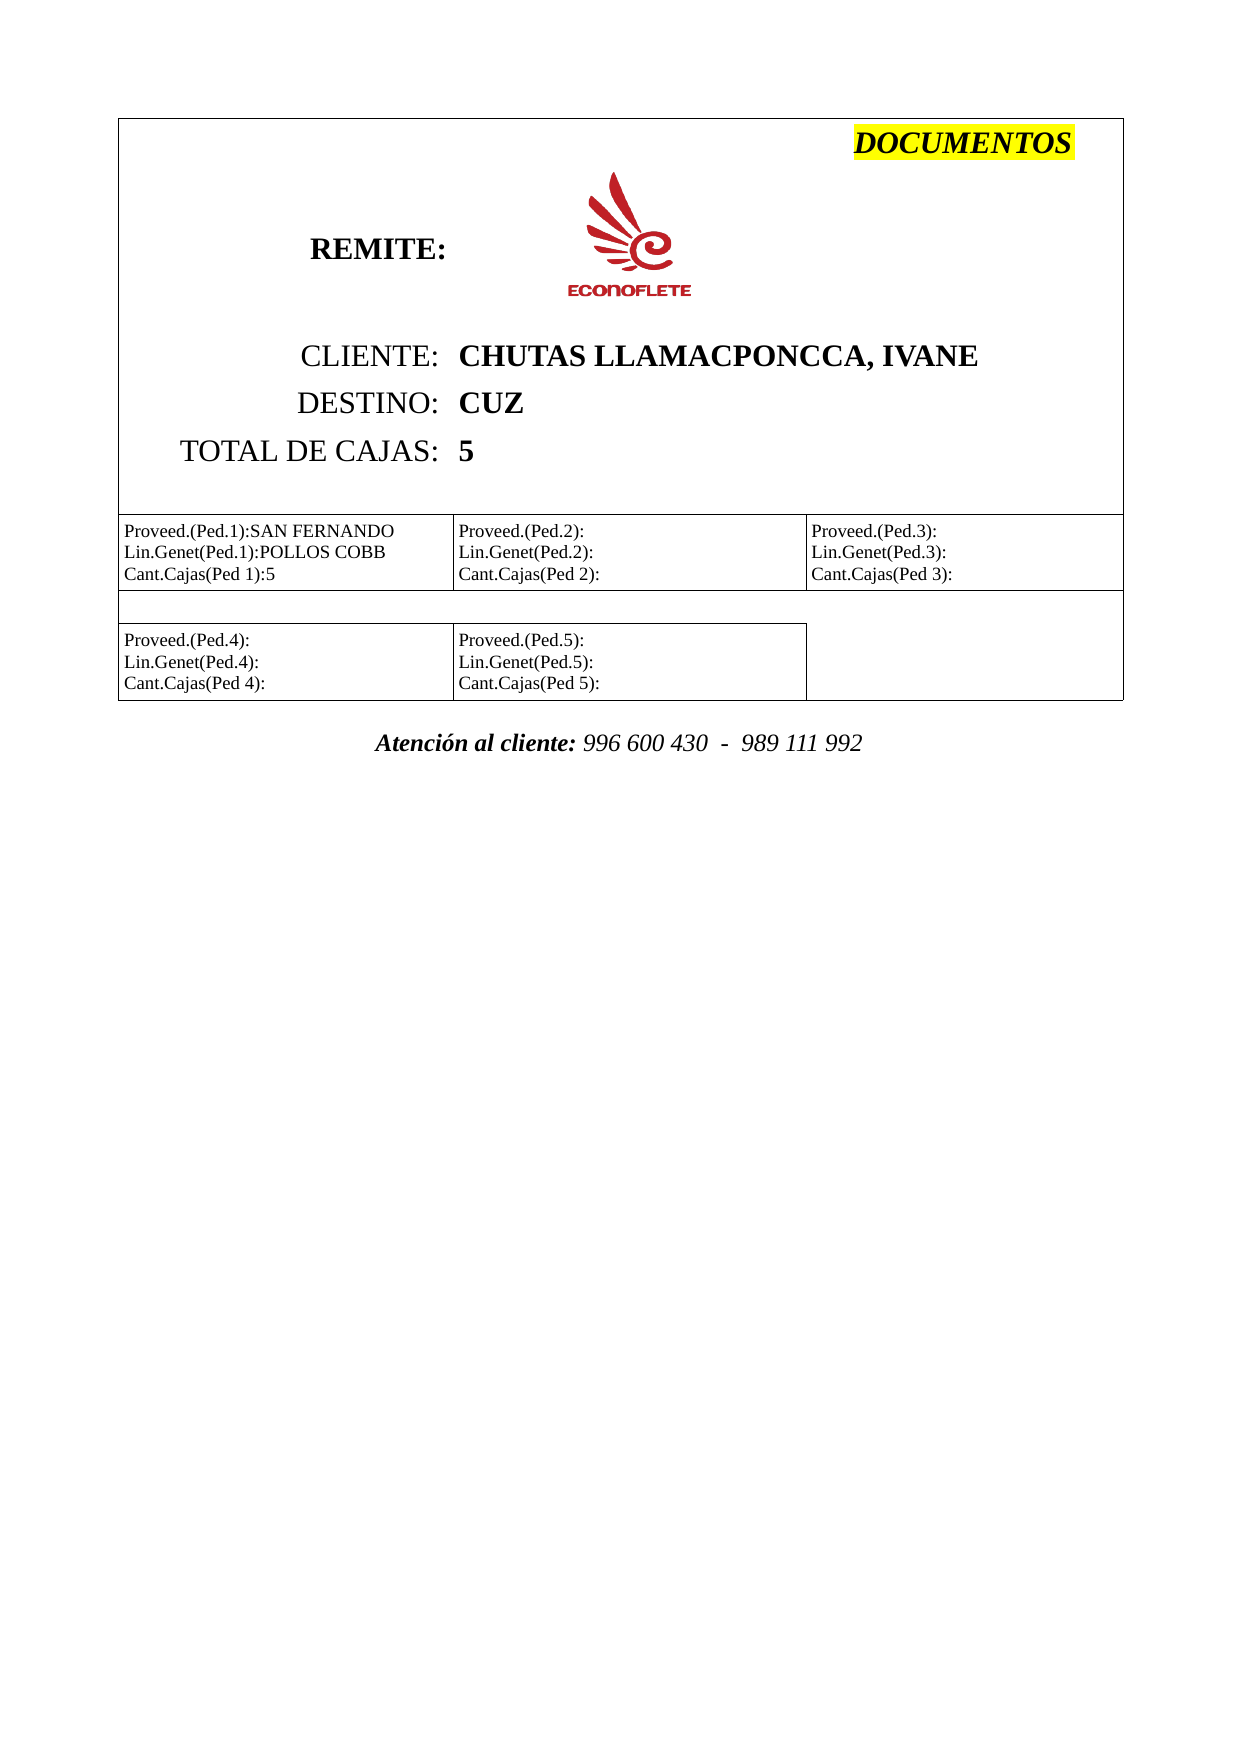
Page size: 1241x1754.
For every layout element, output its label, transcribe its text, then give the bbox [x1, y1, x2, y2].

table_cell [806, 474, 1123, 514]
table_cell CHUTAS LLAMACPONCCA, IVANE [453, 332, 1123, 379]
table_cell Proveed.(Ped.1):SAN FERNANDO Lin.Genet(Ped.1):POLLOS COBB Cant.Cajas(Ped 1):5 [119, 515, 453, 590]
table_cell CLIENTE: [119, 332, 453, 379]
table_cell 5 [453, 426, 1123, 474]
table_cell Proveed.(Ped.4): Lin.Genet(Ped.4): Cant.Cajas(Ped 4): [119, 624, 453, 699]
table_cell TOTAL DE CAJAS: [119, 426, 453, 474]
table_header [453, 119, 806, 166]
table_cell [807, 623, 1123, 699]
table_cell [806, 591, 1123, 623]
table_cell [806, 166, 1123, 332]
table_header [119, 119, 453, 166]
table_cell [453, 591, 806, 623]
table_cell [453, 474, 806, 514]
table_cell CUZ [453, 379, 806, 426]
table_cell [806, 379, 1123, 426]
table_cell Proveed.(Ped.2): Lin.Genet(Ped.2): Cant.Cajas(Ped 2): [454, 515, 806, 590]
table_cell Proveed.(Ped.3): Lin.Genet(Ped.3): Cant.Cajas(Ped 3): [807, 515, 1123, 590]
table_cell [119, 591, 453, 623]
picture [552, 171, 707, 297]
table_header DOCUMENTOS [806, 119, 1123, 166]
table_cell [453, 166, 806, 332]
table_cell [119, 474, 453, 514]
table_cell REMITE: [119, 166, 453, 332]
table_cell Proveed.(Ped.5): Lin.Genet(Ped.5): Cant.Cajas(Ped 5): [454, 624, 806, 699]
table_cell DESTINO: [119, 379, 453, 426]
text Atención al cliente: 996 600 430 - 989 111 992 [118, 728, 1122, 757]
